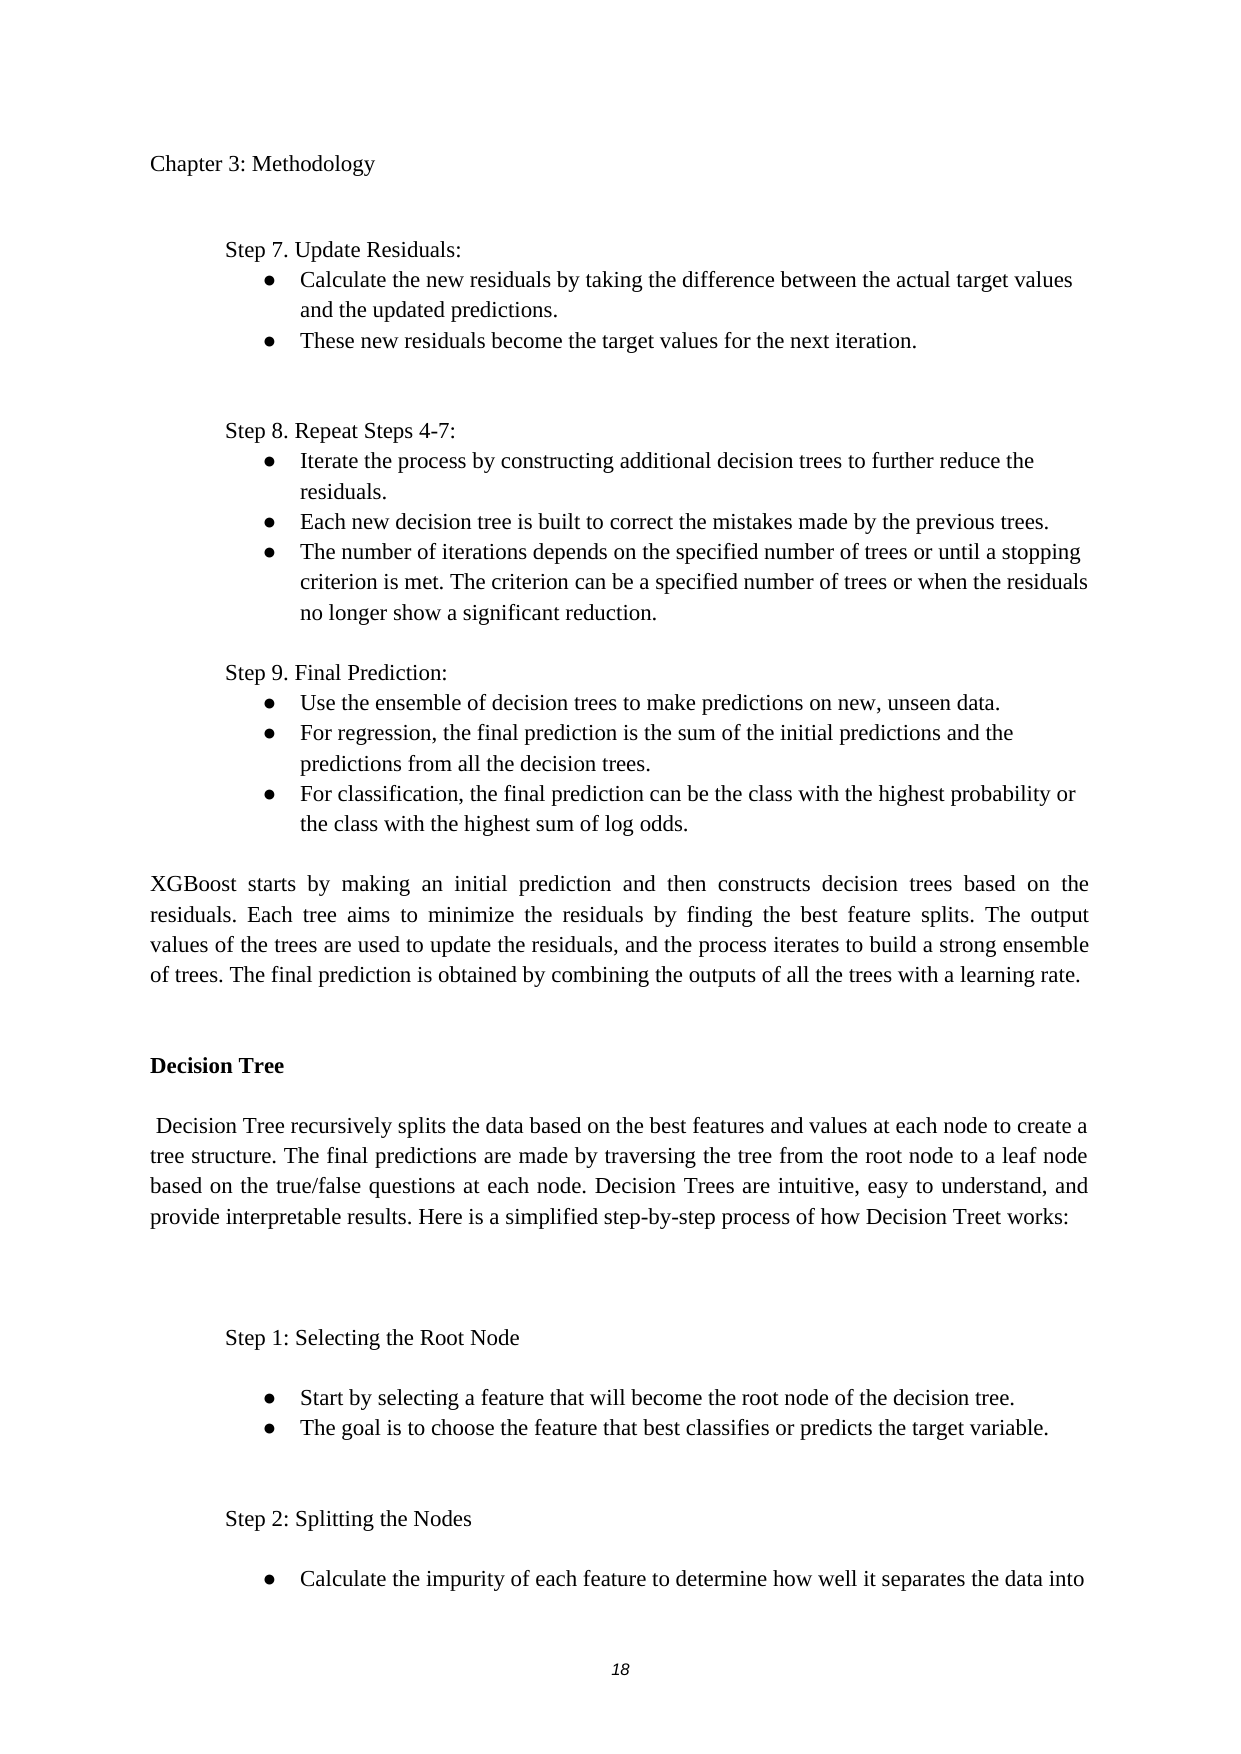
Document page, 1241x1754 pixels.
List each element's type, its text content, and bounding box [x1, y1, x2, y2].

text Step 1: Selecting the Root Node [150, 1323, 1091, 1350]
text Decision Tree [150, 1052, 1091, 1078]
list Calculate the new residuals by taking the difference between the actual target values and the updated predictions. [262, 266, 1091, 323]
list For regression, the final prediction is the sum of the initial predictions and the predictions from all the decision trees. [262, 719, 1091, 776]
list Iterate the process by constructing additional decision trees to further reduce the residuals. [262, 447, 1091, 504]
list These new residuals become the target values for the next iteration. [262, 327, 1091, 353]
text Step 9. Final Prediction: [225, 659, 1091, 685]
list Calculate the impurity of each feature to determine how well it separates the data into [262, 1565, 1091, 1592]
text Step 2: Splitting the Nodes [150, 1505, 1091, 1531]
text XGBoost starts by making an initial prediction and then constructs decision trees based on the residuals. Each tree aims to minimize the residuals by finding the best feature splits. The output values of the trees are used to update the residuals, and the process iterates to build a strong ensemble of trees. The final prediction is obtained by combining the outputs of all the trees with a learning rate. [150, 870, 1091, 987]
text Step 8. Repeat Steps 4-7: [225, 417, 1091, 444]
list Use the ensemble of decision trees to make predictions on new, unseen data. [262, 689, 1091, 716]
list Each new decision tree is built to correct the mistakes made by the previous trees. [262, 508, 1091, 534]
list The goal is to choose the feature that best classifies or predicts the target variable. [262, 1414, 1091, 1441]
list For classification, the final prediction can be the class with the highest probability or the class with the highest sum of log odds. [262, 780, 1091, 836]
list Start by selecting a feature that will become the root node of the decision tree. [262, 1384, 1091, 1410]
text Step 7. Update Residuals: [225, 236, 1091, 262]
list The number of iterations depends on the specified number of trees or until a stopping criterion is met. The criterion can be a specified number of trees or when the residuals no longer show a significant reduction. [262, 538, 1091, 625]
text Decision Tree recursively splits the data based on the best features and values at each node to create a tree structure. The final predictions are made by traversing the tree from the root node to a leaf node based on the true/false questions at each node. Decision Trees are intuitive, easy to understand, and provide interpretable results. Here is a simplified step-by-step process of how Decision Treet works: [150, 1112, 1091, 1229]
